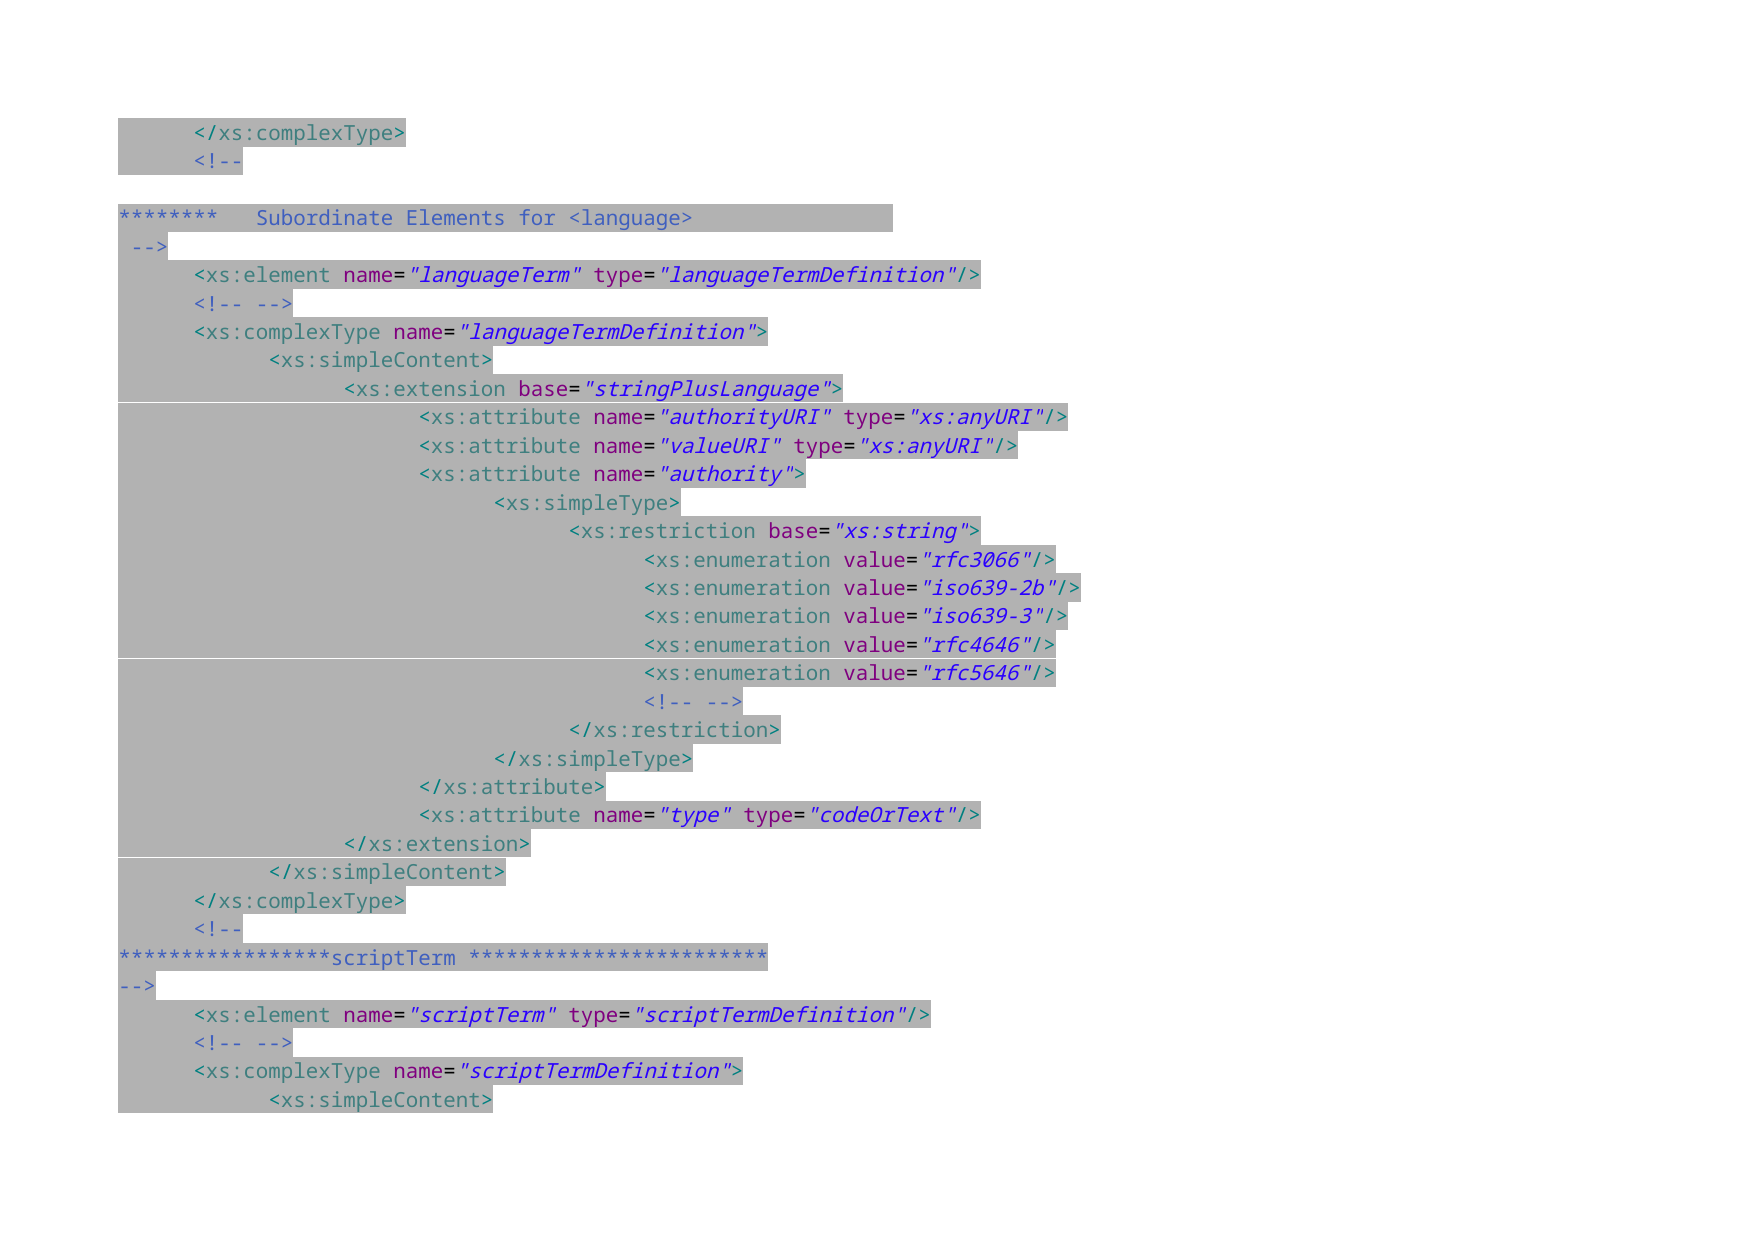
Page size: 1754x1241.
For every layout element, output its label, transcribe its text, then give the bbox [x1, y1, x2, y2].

text <xs:attribute name="type" type="codeOrText"/> [118, 801, 1636, 829]
text <xs:attribute name="valueURI" type="xs:anyURI"/> [118, 431, 1636, 459]
text <xs:complexType name="scriptTermDefinition"> [118, 1057, 1636, 1085]
text --> [118, 971, 1636, 1000]
text --> [118, 232, 1636, 260]
text <xs:element name="languageTerm" type="languageTermDefinition"/> [118, 260, 1636, 289]
text </xs:complexType> [118, 118, 1636, 147]
text <xs:enumeration value="iso639-3"/> [118, 602, 1636, 630]
text </xs:complexType> [118, 886, 1636, 914]
text <xs:enumeration value="iso639-2b"/> [118, 573, 1636, 602]
text <xs:attribute name="authority"> [118, 459, 1636, 488]
text </xs:restriction> [118, 715, 1636, 744]
text <xs:enumeration value="rfc4646"/> [118, 630, 1636, 658]
text <!-- [118, 914, 1636, 943]
text <!-- --> [118, 1028, 1636, 1057]
text <!-- --> [118, 687, 1636, 715]
text </xs:attribute> [118, 772, 1636, 801]
text <xs:restriction base="xs:string"> [118, 516, 1636, 545]
text <xs:simpleContent> [118, 346, 1636, 374]
text <xs:attribute name="authorityURI" type="xs:anyURI"/> [118, 402, 1636, 431]
text <!-- [118, 147, 1636, 175]
text ******** Subordinate Elements for <language> [118, 203, 1636, 232]
text <xs:element name="scriptTerm" type="scriptTermDefinition"/> [118, 1000, 1636, 1028]
text <xs:extension base="stringPlusLanguage"> [118, 374, 1636, 402]
text <xs:enumeration value="rfc3066"/> [118, 545, 1636, 573]
text <xs:simpleType> [118, 488, 1636, 516]
text <!-- --> [118, 289, 1636, 317]
text <xs:complexType name="languageTermDefinition"> [118, 317, 1636, 346]
text <xs:simpleContent> [118, 1085, 1636, 1113]
text </xs:extension> [118, 829, 1636, 857]
text *****************scriptTerm ************************ [118, 943, 1636, 971]
text </xs:simpleType> [118, 744, 1636, 772]
text <xs:enumeration value="rfc5646"/> [118, 658, 1636, 687]
text </xs:simpleContent> [118, 857, 1636, 886]
